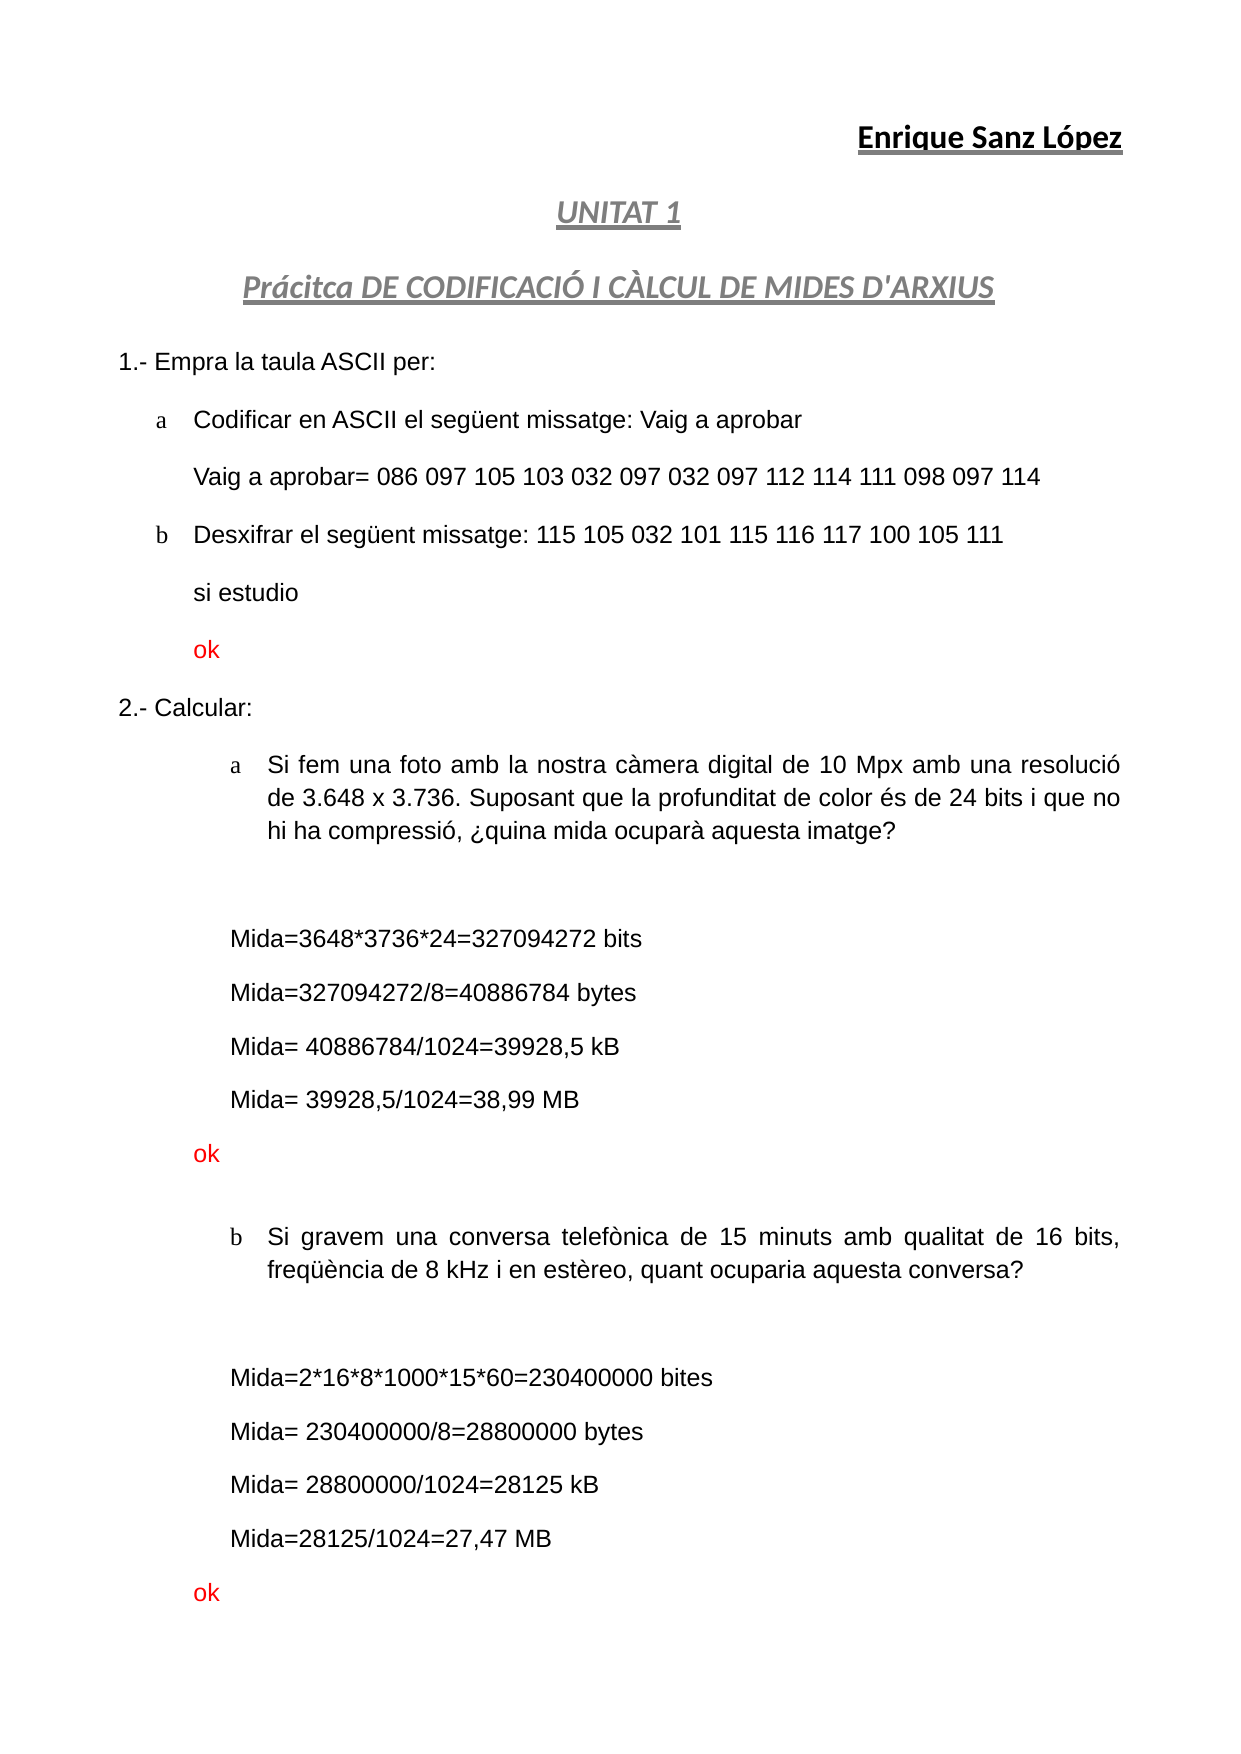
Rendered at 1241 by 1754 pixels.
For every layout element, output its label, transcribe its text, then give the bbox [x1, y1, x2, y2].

list ok [193, 1578, 1122, 1607]
list Mida=327094272/8=40886784 bytes [230, 978, 1122, 1006]
list Desxifrar el següent missatge: 115 105 032 101 115 116 117 100 105 111 [156, 520, 1122, 549]
text 2.- Calcular: [118, 692, 1122, 721]
list Mida= 230400000/8=28800000 bytes [230, 1417, 1122, 1445]
list ok [193, 635, 1122, 664]
list Vaig a aprobar= 086 097 105 103 032 097 032 097 112 114 111 098 097 114 [193, 462, 1122, 491]
list Mida=28125/1024=27,47 MB [230, 1524, 1122, 1553]
list Codificar en ASCII el següent missatge: Vaig a aprobar [156, 405, 1122, 434]
list ok [193, 1139, 1122, 1168]
list Mida= 40886784/1024=39928,5 kB [230, 1032, 1122, 1060]
text Enrique Sanz López [118, 118, 1122, 156]
list Si fem una foto amb la nostra càmera digital de 10 Mpx amb una resolució de 3.648 x 3.736. Suposant que la profunditat de color és de 24 bits i que no hi ha compressió, ¿quina mida ocuparà aquesta imatge? [230, 750, 1122, 845]
text Prácitca DE CODIFICACIÓ I CÀLCUL DE MIDES D'ARXIUS [118, 268, 1122, 306]
text UNITAT 1 [118, 193, 1122, 231]
list Mida=2*16*8*1000*15*60=230400000 bites [230, 1363, 1122, 1391]
list Mida= 28800000/1024=28125 kB [230, 1470, 1122, 1499]
list Mida=3648*3736*24=327094272 bits [230, 924, 1122, 953]
text 1.- Empra la taula ASCII per: [118, 347, 1122, 376]
list Si gravem una conversa telefònica de 15 minuts amb qualitat de 16 bits, freqüència de 8 kHz i en estèreo, quant ocuparia aquesta conversa? [230, 1222, 1122, 1284]
list si estudio [193, 577, 1122, 606]
list Mida= 39928,5/1024=38,99 MB [230, 1085, 1122, 1114]
